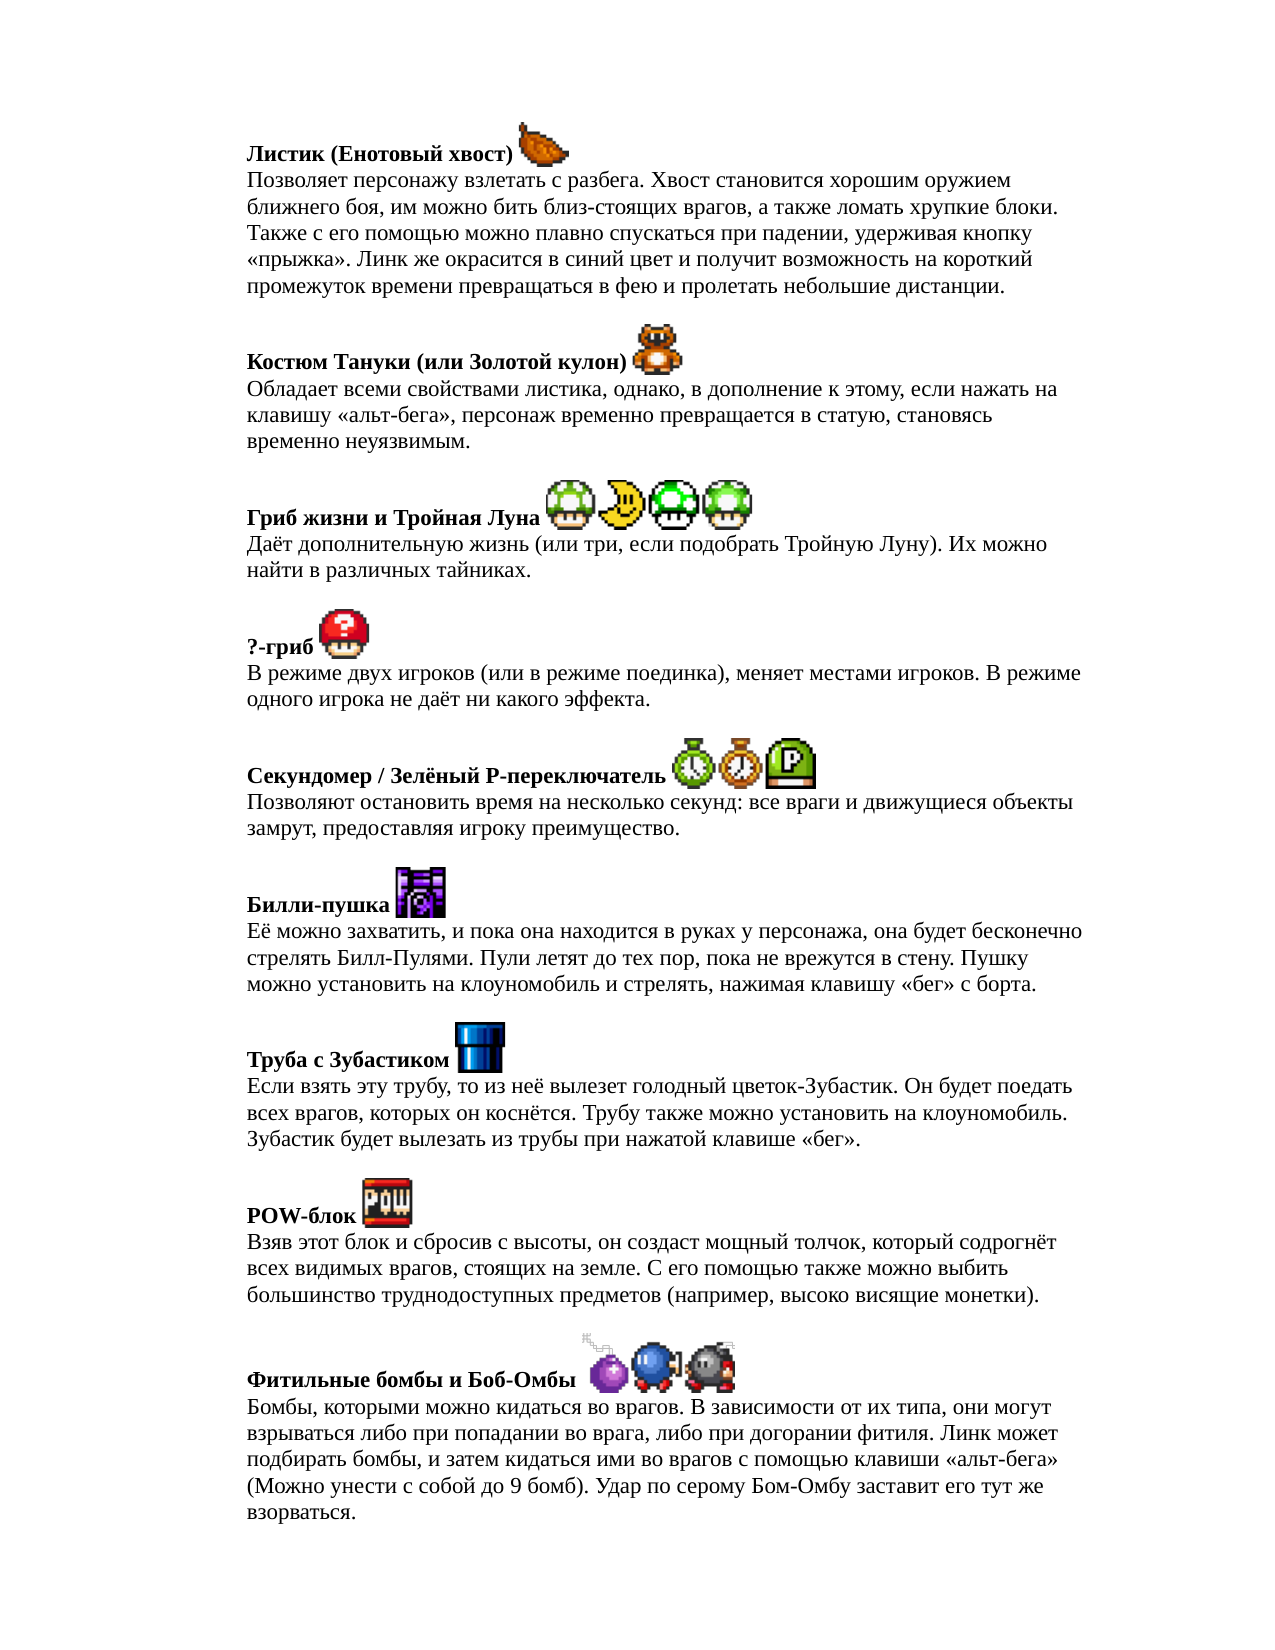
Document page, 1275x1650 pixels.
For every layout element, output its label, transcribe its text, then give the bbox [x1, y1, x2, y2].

picture [319, 609, 370, 659]
picture [582, 1333, 735, 1393]
text Костюм Тануки (или Золотой кулон) Обладает всеми свойствами листика, однако, в дополнение к этому, если нажать на клавишу «альт-бега», персонаж временно превращается в статую, становясь временно неуязвимым. [247, 324, 1087, 454]
picture [362, 1178, 413, 1228]
text Гриб жизни и Тройная Луна [247, 480, 546, 530]
picture [518, 122, 569, 167]
text Даёт дополнительную жизнь (или три, если подобрать Тройную Луну). Их можно найти в различных тайниках. [247, 530, 1087, 583]
text Фитильные бомбы и Боб-Омбы [247, 1333, 582, 1393]
text [753, 480, 1087, 530]
text Билли-пушка Её можно захватить, и пока она находится в руках у персонажа, она будет бесконечно стрелять Билл-Пулями. Пули летят до тех пор, пока не врежутся в стену. Пушку можно установить на клоуномобиль и стрелять, нажимая клавишу «бег» с борта. [247, 867, 1087, 996]
picture [455, 1022, 506, 1073]
picture [632, 324, 683, 375]
text ?-гриб В режиме двух игроков (или в режиме поединка), меняет местами игроков. В режиме одного игрока не даёт ни какого эффекта. [247, 609, 1087, 712]
picture [395, 867, 446, 918]
picture [672, 738, 816, 789]
text [735, 1333, 1087, 1393]
text Секундомер / Зелёный P-переключатель Позволяют остановить время на несколько секунд: все враги и движущиеся объекты замрут, предоставляя игроку преимущество. [247, 738, 1087, 841]
picture [546, 480, 753, 530]
text Труба с Зубастиком Если взять эту трубу, то из неё вылезет голодный цветок-Зубастик. Он будет поедать всех врагов, которых он коснётся. Трубу также можно установить на клоуномобиль. Зубастик будет вылезать из трубы при нажатой клавише «бег». [247, 1023, 1087, 1152]
text POW-блок Взяв этот блок и сбросив с высоты, он создаст мощный толчок, который содрогнёт всех видимых врагов, стоящих на земле. С его помощью также можно выбить большинство труднодоступных предметов (например, высоко висящие монетки). [247, 1178, 1087, 1307]
text Листик (Енотовый хвост) Позволяет персонажу взлетать с разбега. Хвост становится хорошим оружием ближнего боя, им можно бить близ-стоящих врагов, а также ломать хрупкие блоки. Также с его помощью можно плавно спускаться при падении, удерживая кнопку «прыжка». Линк же окрасится в синий цвет и получит возможность на короткий промежуток времени превращаться в фею и пролетать небольшие дистанции. [247, 123, 1087, 298]
text Бомбы, которыми можно кидаться во врагов. В зависимости от их типа, они могут взрываться либо при попадании во врага, либо при догорании фитиля. Линк может подбирать бомбы, и затем кидаться ими во врагов с помощью клавиши «альт-бега» (Можно унести с собой до 9 бомб). Удар по серому Бом-Омбу заставит его тут же взорваться. [247, 1393, 1087, 1524]
